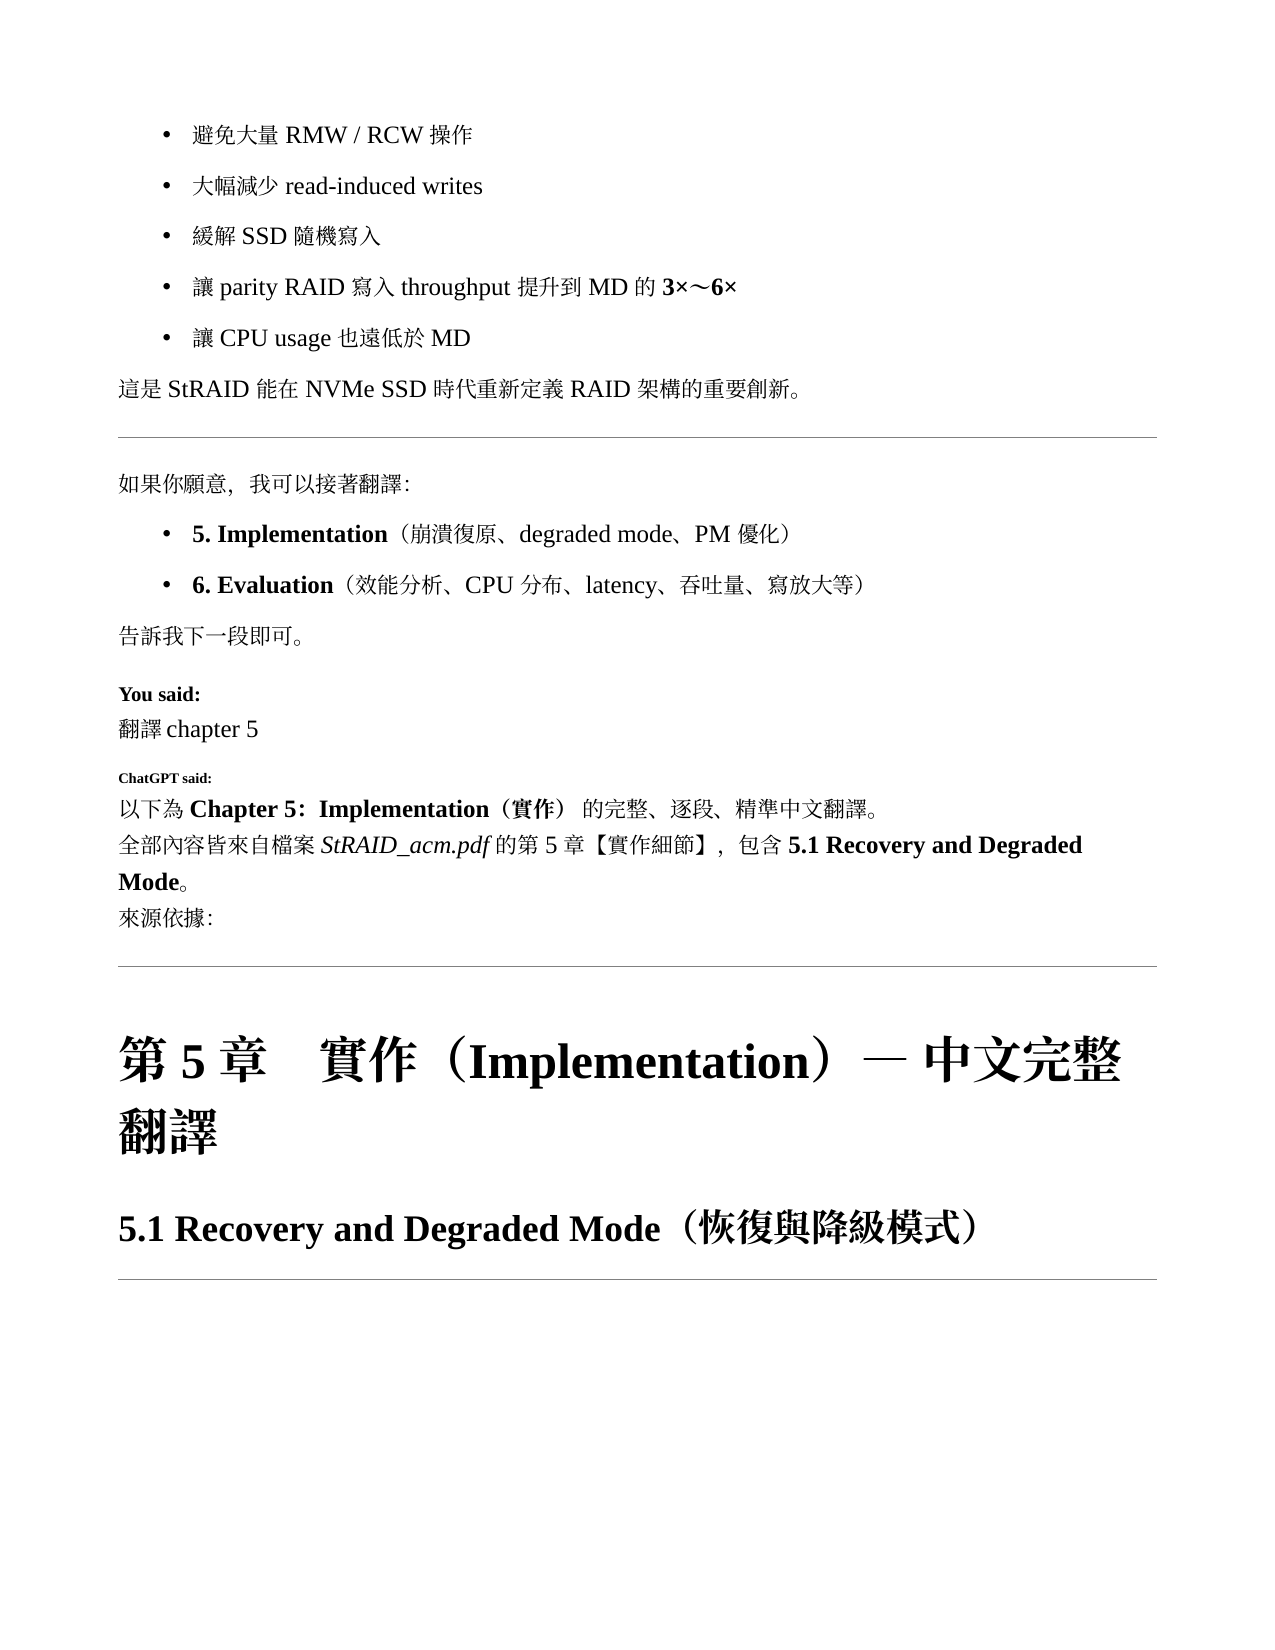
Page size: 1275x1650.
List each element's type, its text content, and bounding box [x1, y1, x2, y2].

list 緩解 SSD 隨機寫入 [162, 219, 1157, 251]
list 5. Implementation（崩潰復原、degraded mode、PM 優化） [162, 517, 1157, 549]
subtitle 5.1 Recovery and Degraded Mode（恢復與降級模式） [118, 1198, 1157, 1252]
text 翻譯chapter 5 [118, 712, 1157, 744]
list 大幅減少 read-induced writes [162, 169, 1157, 200]
subtitle You said: [118, 682, 1157, 706]
text 告訴我下一段即可。 [118, 619, 1157, 650]
text 這是 StRAID 能在 NVMe SSD 時代重新定義 RAID 架構的重要創新。 [118, 372, 1157, 403]
text 如果你願意，我可以接著翻譯： [118, 467, 1157, 498]
subtitle 第 5 章 實作（Implementation）— 中文完整翻譯 [118, 1021, 1157, 1165]
list 避免大量 RMW / RCW 操作 [162, 118, 1157, 149]
subtitle ChatGPT said: [118, 769, 1157, 786]
text 以下為 Chapter 5：Implementation（實作） 的完整、逐段、精準中文翻譯。 全部內容皆來自檔案 StRAID_acm.pdf 的第 5 章【實作細節】，包含 5.1 Recovery and Degraded Mode。 來源依據： [118, 792, 1157, 932]
list 6. Evaluation（效能分析、CPU 分布、latency、吞吐量、寫放大等） [162, 568, 1157, 600]
list 讓 parity RAID 寫入 throughput 提升到 MD 的 3×～6× [162, 270, 1157, 302]
list 讓 CPU usage 也遠低於 MD [162, 321, 1157, 352]
